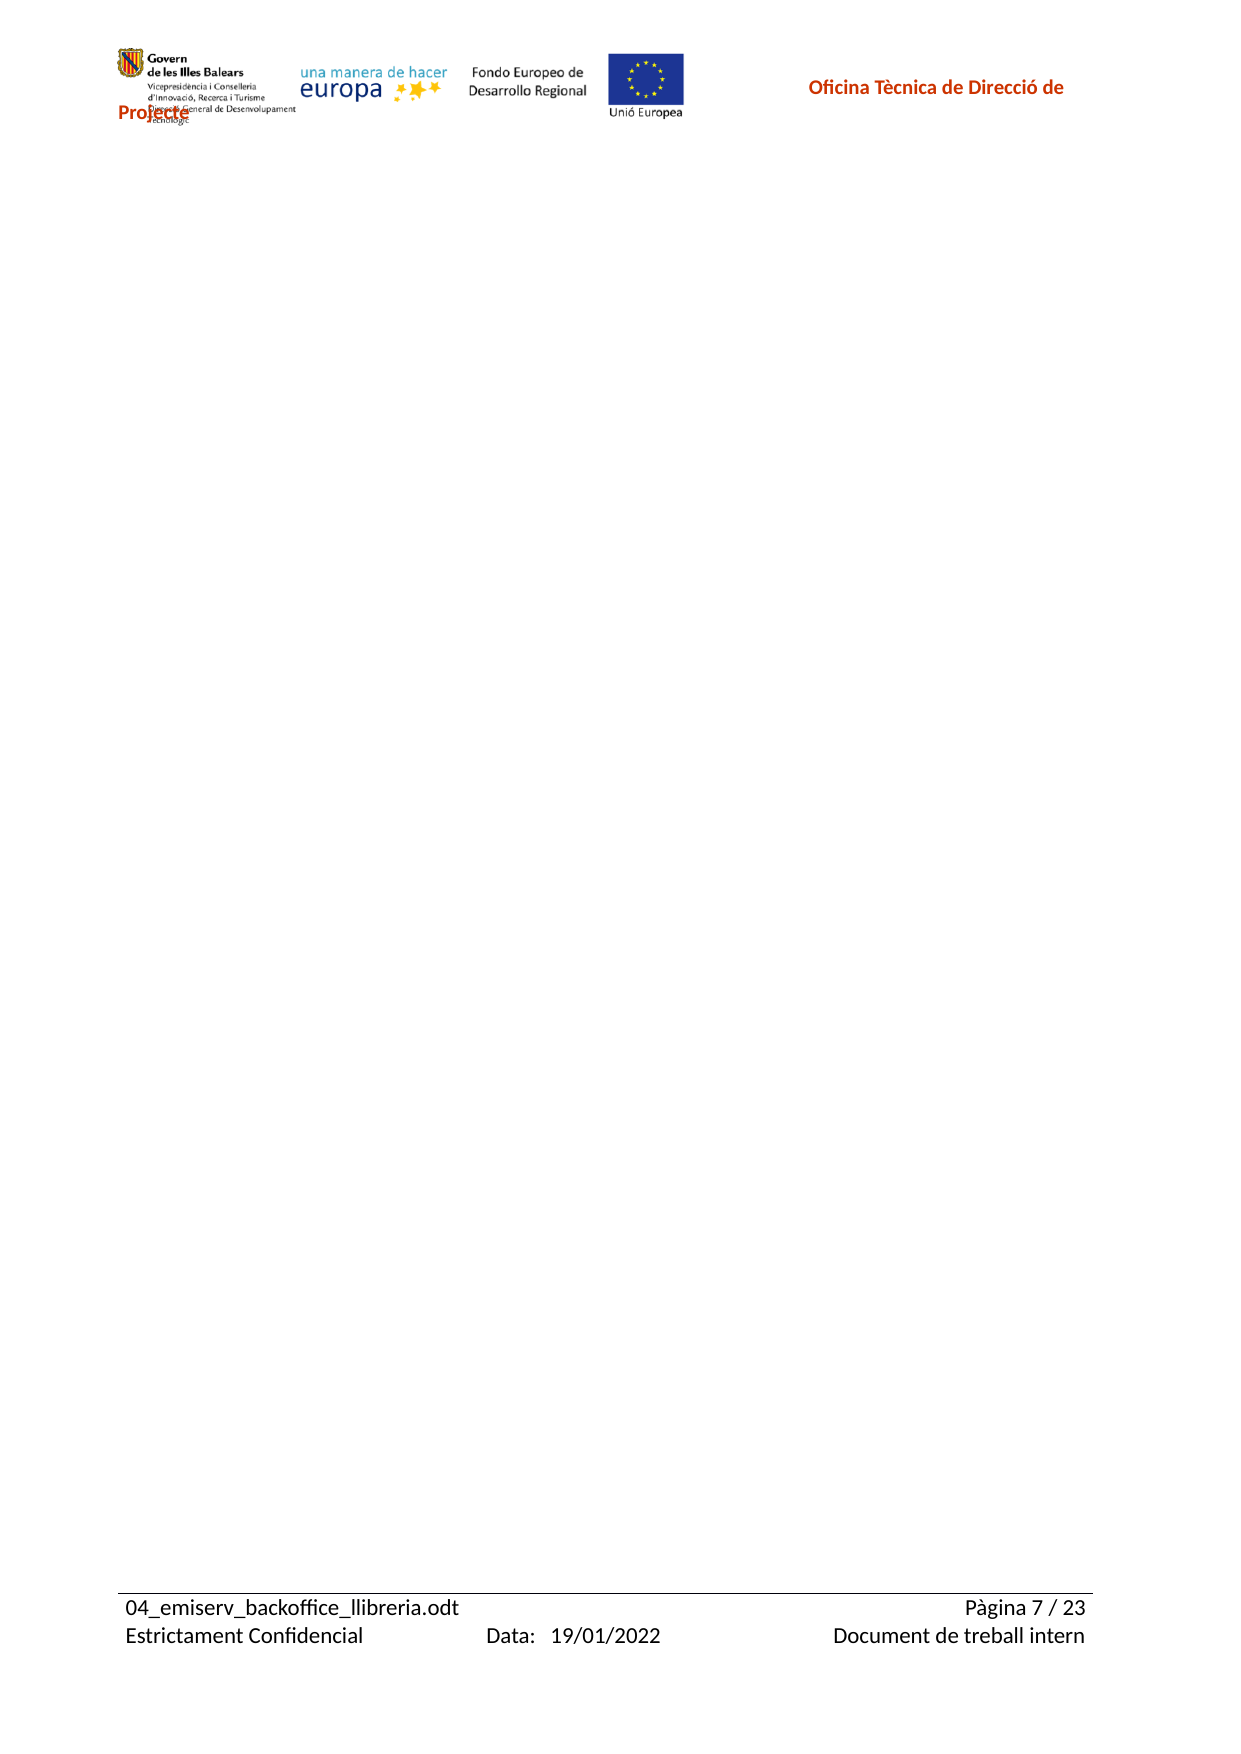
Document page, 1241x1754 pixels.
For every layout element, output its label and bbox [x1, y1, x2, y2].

picture [117, 48, 685, 126]
